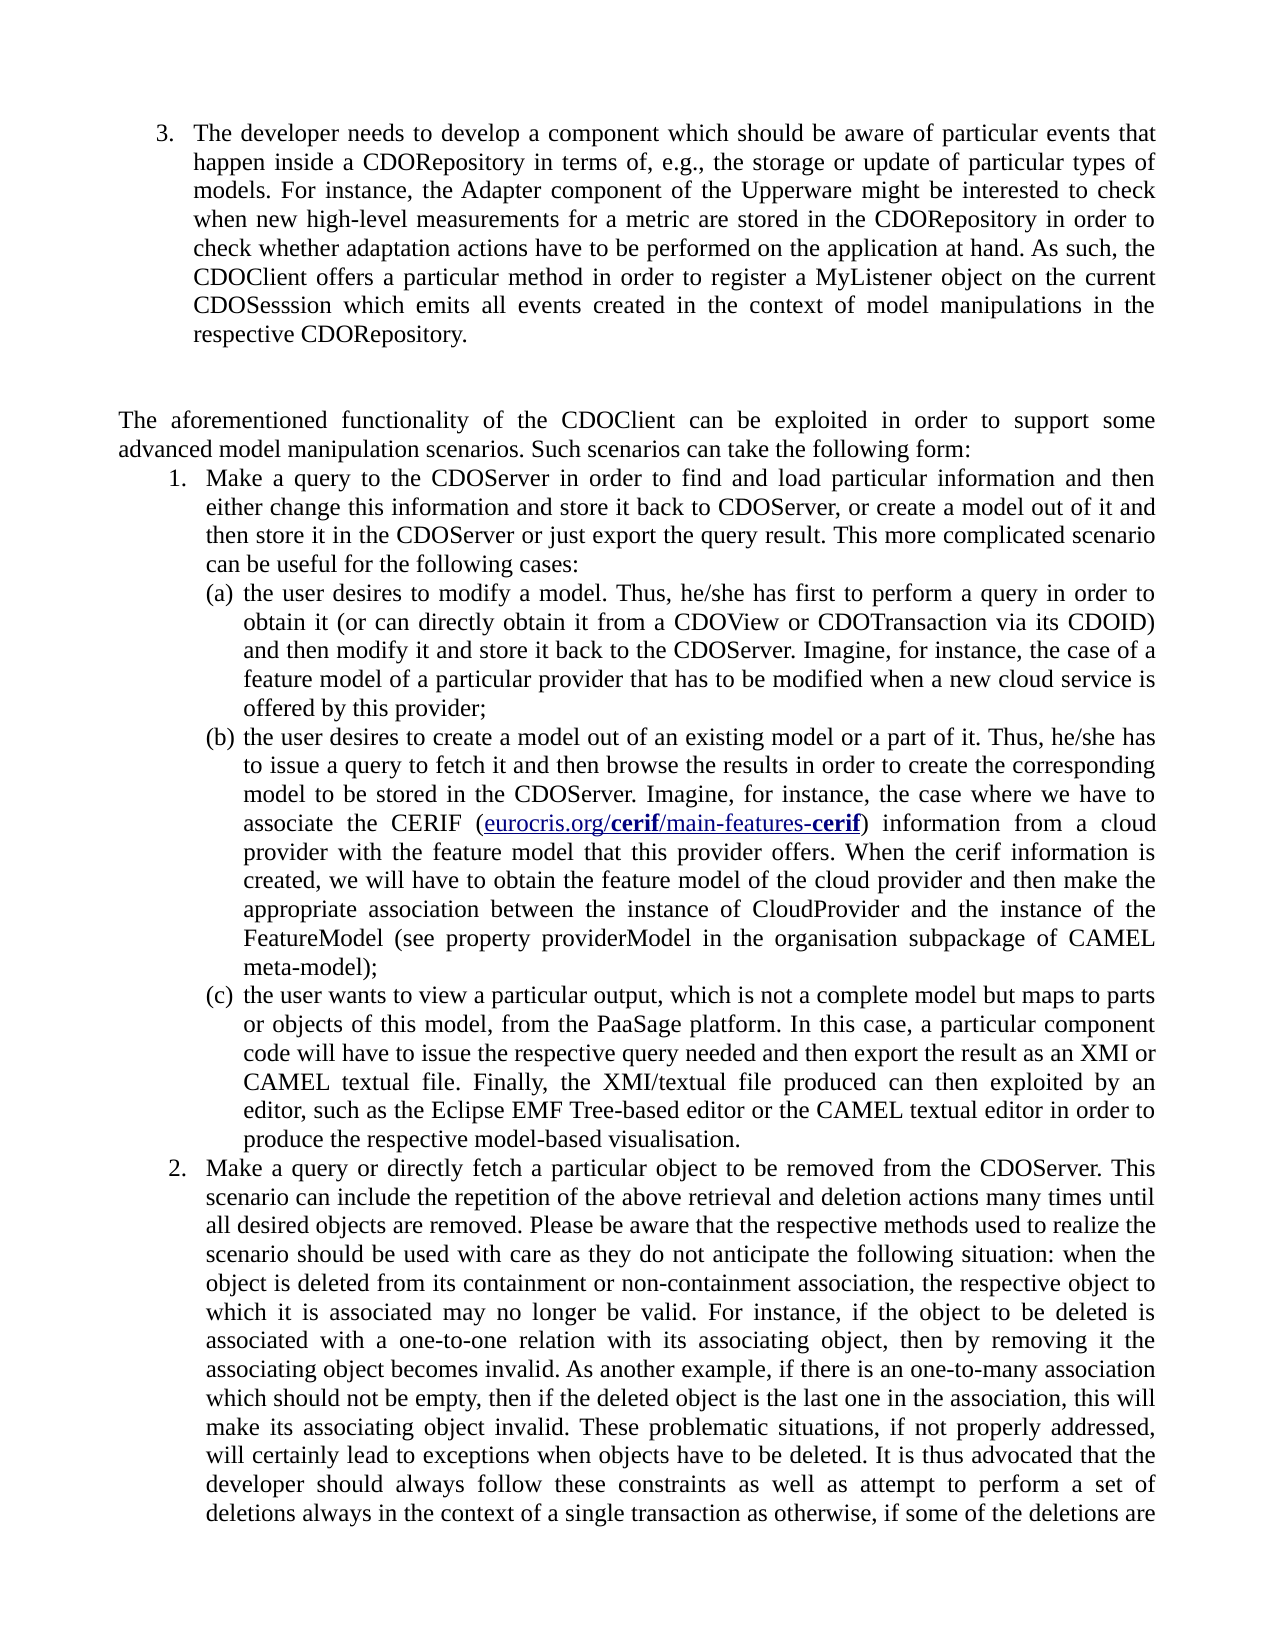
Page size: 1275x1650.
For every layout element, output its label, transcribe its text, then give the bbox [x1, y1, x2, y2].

text The aforementioned functionality of the CDOClient can be exploited in order to support some advanced model manipulation scenarios. Such scenarios can take the following form: [118, 406, 1157, 463]
list Make a query or directly fetch a particular object to be removed from the CDOServer. This scenario can include the repetition of the above retrieval and deletion actions many times until all desired objects are removed. Please be aware that the respective methods used to realize the scenario should be used with care as they do not anticipate the following situation: when the object is deleted from its containment or non-containment association, the respective object to which it is associated may no longer be valid. For instance, if the object to be deleted is associated with a one-to-one relation with its associating object, then by removing it the associating object becomes invalid. As another example, if there is an one-to-many association which should not be empty, then if the deleted object is the last one in the association, this will make its associating object invalid. These problematic situations, if not properly addressed, will certainly lead to exceptions when objects have to be deleted. It is thus advocated that the developer should always follow these constraints as well as attempt to perform a set of deletions always in the context of a single transaction as otherwise, if some of the deletions are [168, 1153, 1157, 1527]
list The developer needs to develop a component which should be aware of particular events that happen inside a CDORepository in terms of, e.g., the storage or update of particular types of models. For instance, the Adapter component of the Upperware might be interested to check when new high-level measurements for a metric are stored in the CDORepository in order to check whether adaptation actions have to be performed on the application at hand. As such, the CDOClient offers a particular method in order to register a MyListener object on the current CDOSesssion which emits all events created in the context of model manipulations in the respective CDORepository. [156, 118, 1157, 348]
list the user wants to view a particular output, which is not a complete model but maps to parts or objects of this model, from the PaaSage platform. In this case, a particular component code will have to issue the respective query needed and then export the result as an XMI or CAMEL textual file. Finally, the XMI/textual file produced can then exploited by an editor, such as the Eclipse EMF Tree-based editor or the CAMEL textual editor in order to produce the respective model-based visualisation. [206, 981, 1157, 1153]
list the user desires to create a model out of an existing model or a part of it. Thus, he/she has to issue a query to fetch it and then browse the results in order to create the corresponding model to be stored in the CDOServer. Imagine, for instance, the case where we have to associate the CERIF (eurocris.org/cerif/main-features-cerif) information from a cloud provider with the feature model that this provider offers. When the cerif information is created, we will have to obtain the feature model of the cloud provider and then make the appropriate association between the instance of CloudProvider and the instance of the FeatureModel (see property providerModel in the organisation subpackage of CAMEL meta-model); [206, 722, 1157, 981]
list the user desires to modify a model. Thus, he/she has first to perform a query in order to obtain it (or can directly obtain it from a CDOView or CDOTransaction via its CDOID) and then modify it and store it back to the CDOServer. Imagine, for instance, the case of a feature model of a particular provider that has to be modified when a new cloud service is offered by this provider; [206, 578, 1157, 722]
list Make a query to the CDOServer in order to find and load particular information and then either change this information and store it back to CDOServer, or create a model out of it and then store it in the CDOServer or just export the query result. This more complicated scenario can be useful for the following cases: [168, 463, 1157, 578]
